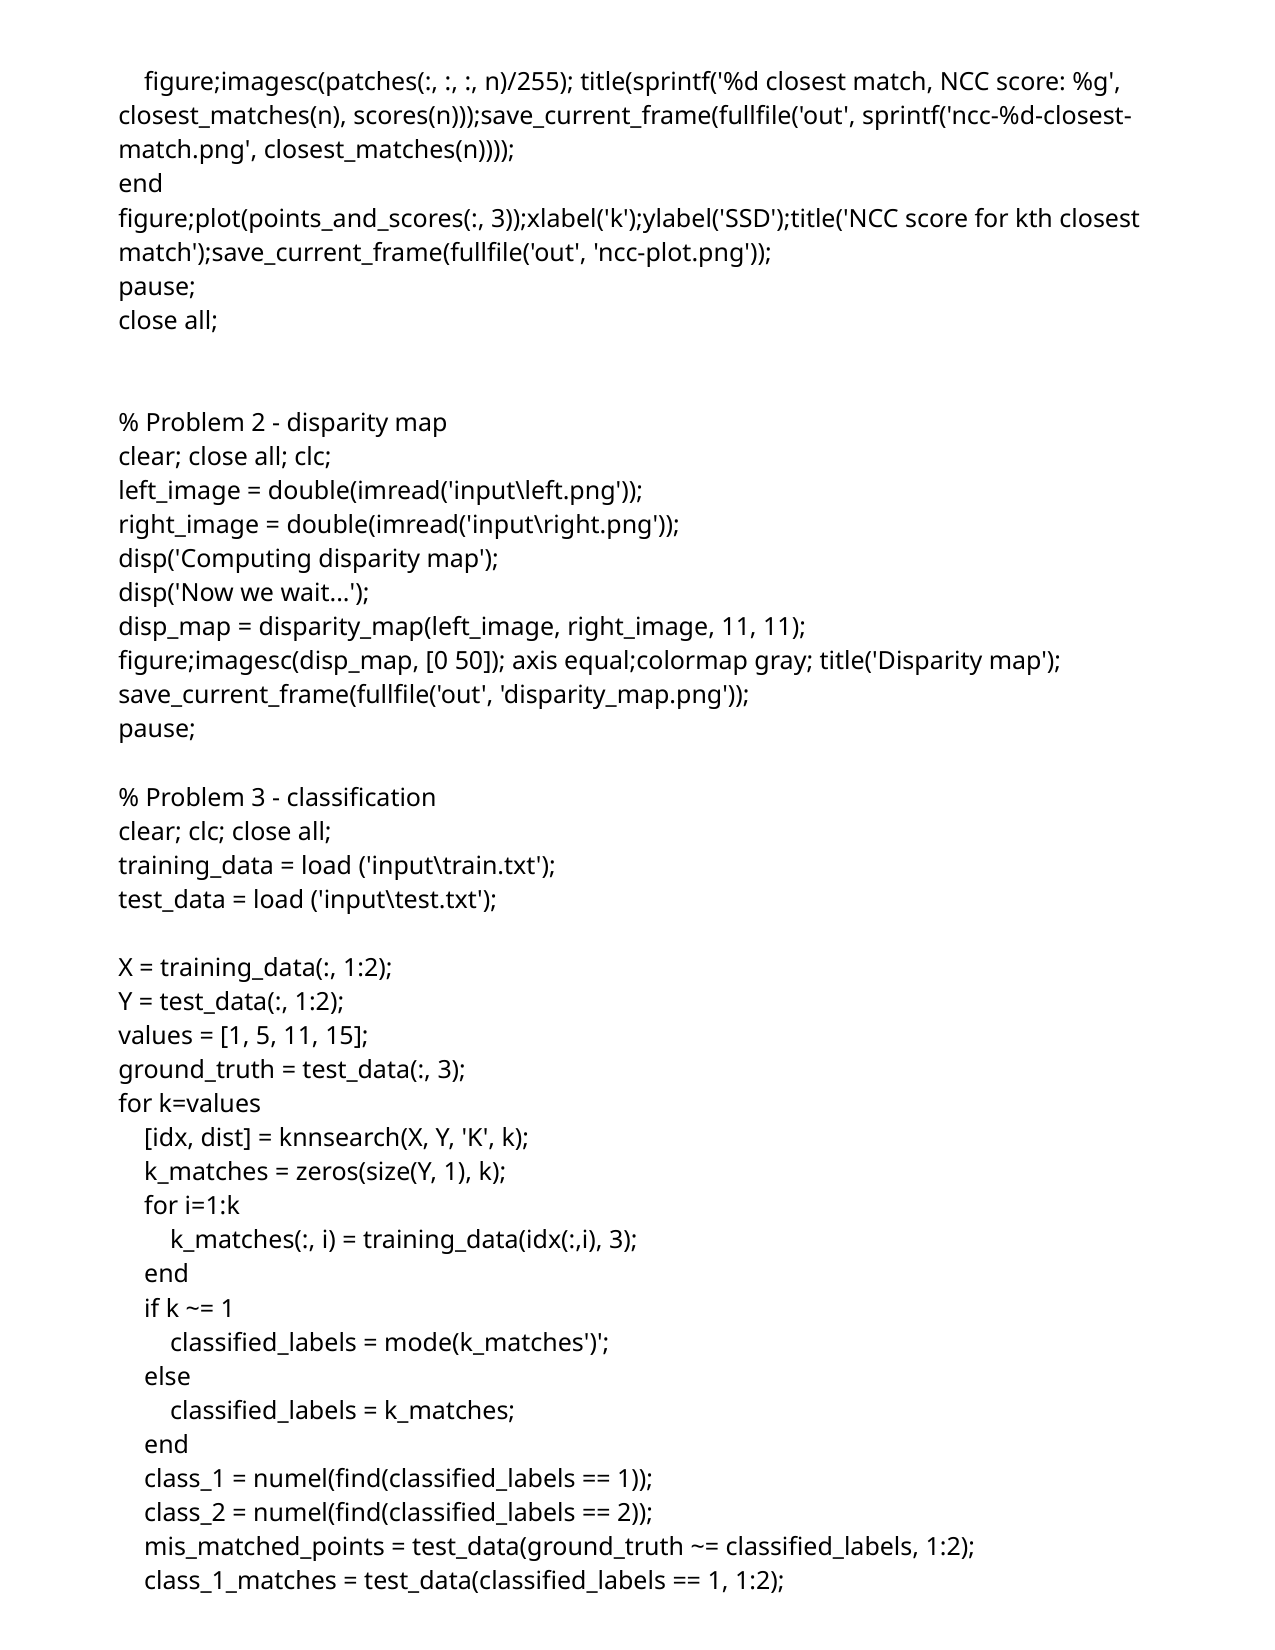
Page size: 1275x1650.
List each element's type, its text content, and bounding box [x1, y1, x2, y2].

text clear; close all; clc; [118, 439, 1157, 473]
text figure;plot(points_and_scores(:, 3));xlabel('k');ylabel('SSD');title('NCC score for kth closest match');save_current_frame(fullfile('out', 'ncc-plot.png')); [118, 200, 1157, 268]
text end [118, 1426, 1157, 1461]
text class_1_matches = test_data(classified_labels == 1, 1:2); [118, 1563, 1157, 1597]
text class_1 = numel(find(classified_labels == 1)); [118, 1461, 1157, 1494]
text [idx, dist] = knnsearch(X, Y, 'K', k); [118, 1120, 1157, 1154]
text test_data = load ('input\test.txt'); [118, 881, 1157, 916]
text classified_labels = k_matches; [118, 1392, 1157, 1426]
text close all; [118, 302, 1157, 336]
text else [118, 1358, 1157, 1392]
text ground_truth = test_data(:, 3); [118, 1052, 1157, 1086]
text for k=values [118, 1086, 1157, 1120]
text class_2 = numel(find(classified_labels == 2)); [118, 1494, 1157, 1529]
text values = [1, 5, 11, 15]; [118, 1018, 1157, 1052]
text pause; [118, 711, 1157, 745]
text % Problem 2 - disparity map [118, 404, 1157, 439]
text X = training_data(:, 1:2); [118, 949, 1157, 984]
text right_image = double(imread('input\right.png')); [118, 507, 1157, 541]
text end [118, 166, 1157, 200]
text Y = test_data(:, 1:2); [118, 984, 1157, 1018]
text training_data = load ('input\train.txt'); [118, 847, 1157, 881]
text disp('Now we wait...'); [118, 575, 1157, 609]
text end [118, 1256, 1157, 1290]
text left_image = double(imread('input\left.png')); [118, 473, 1157, 507]
text % Problem 3 - classification [118, 779, 1157, 813]
text pause; [118, 268, 1157, 302]
text figure;imagesc(patches(:, :, :, n)/255); title(sprintf('%d closest match, NCC score: %g', closest_matches(n), scores(n)));save_current_frame(fullfile('out', sprintf('ncc-%d-closest-match.png', closest_matches(n)))); [118, 64, 1157, 166]
text for i=1:k [118, 1188, 1157, 1222]
text mis_matched_points = test_data(ground_truth ~= classified_labels, 1:2); [118, 1529, 1157, 1563]
text k_matches = zeros(size(Y, 1), k); [118, 1154, 1157, 1188]
text figure;imagesc(disp_map, [0 50]); axis equal;colormap gray; title('Disparity map'); save_current_frame(fullfile('out', 'disparity_map.png')); [118, 643, 1157, 711]
text classified_labels = mode(k_matches')'; [118, 1324, 1157, 1358]
text disp('Computing disparity map'); [118, 541, 1157, 575]
text k_matches(:, i) = training_data(idx(:,i), 3); [118, 1222, 1157, 1256]
text if k ~= 1 [118, 1290, 1157, 1324]
text disp_map = disparity_map(left_image, right_image, 11, 11); [118, 609, 1157, 643]
text clear; clc; close all; [118, 813, 1157, 847]
